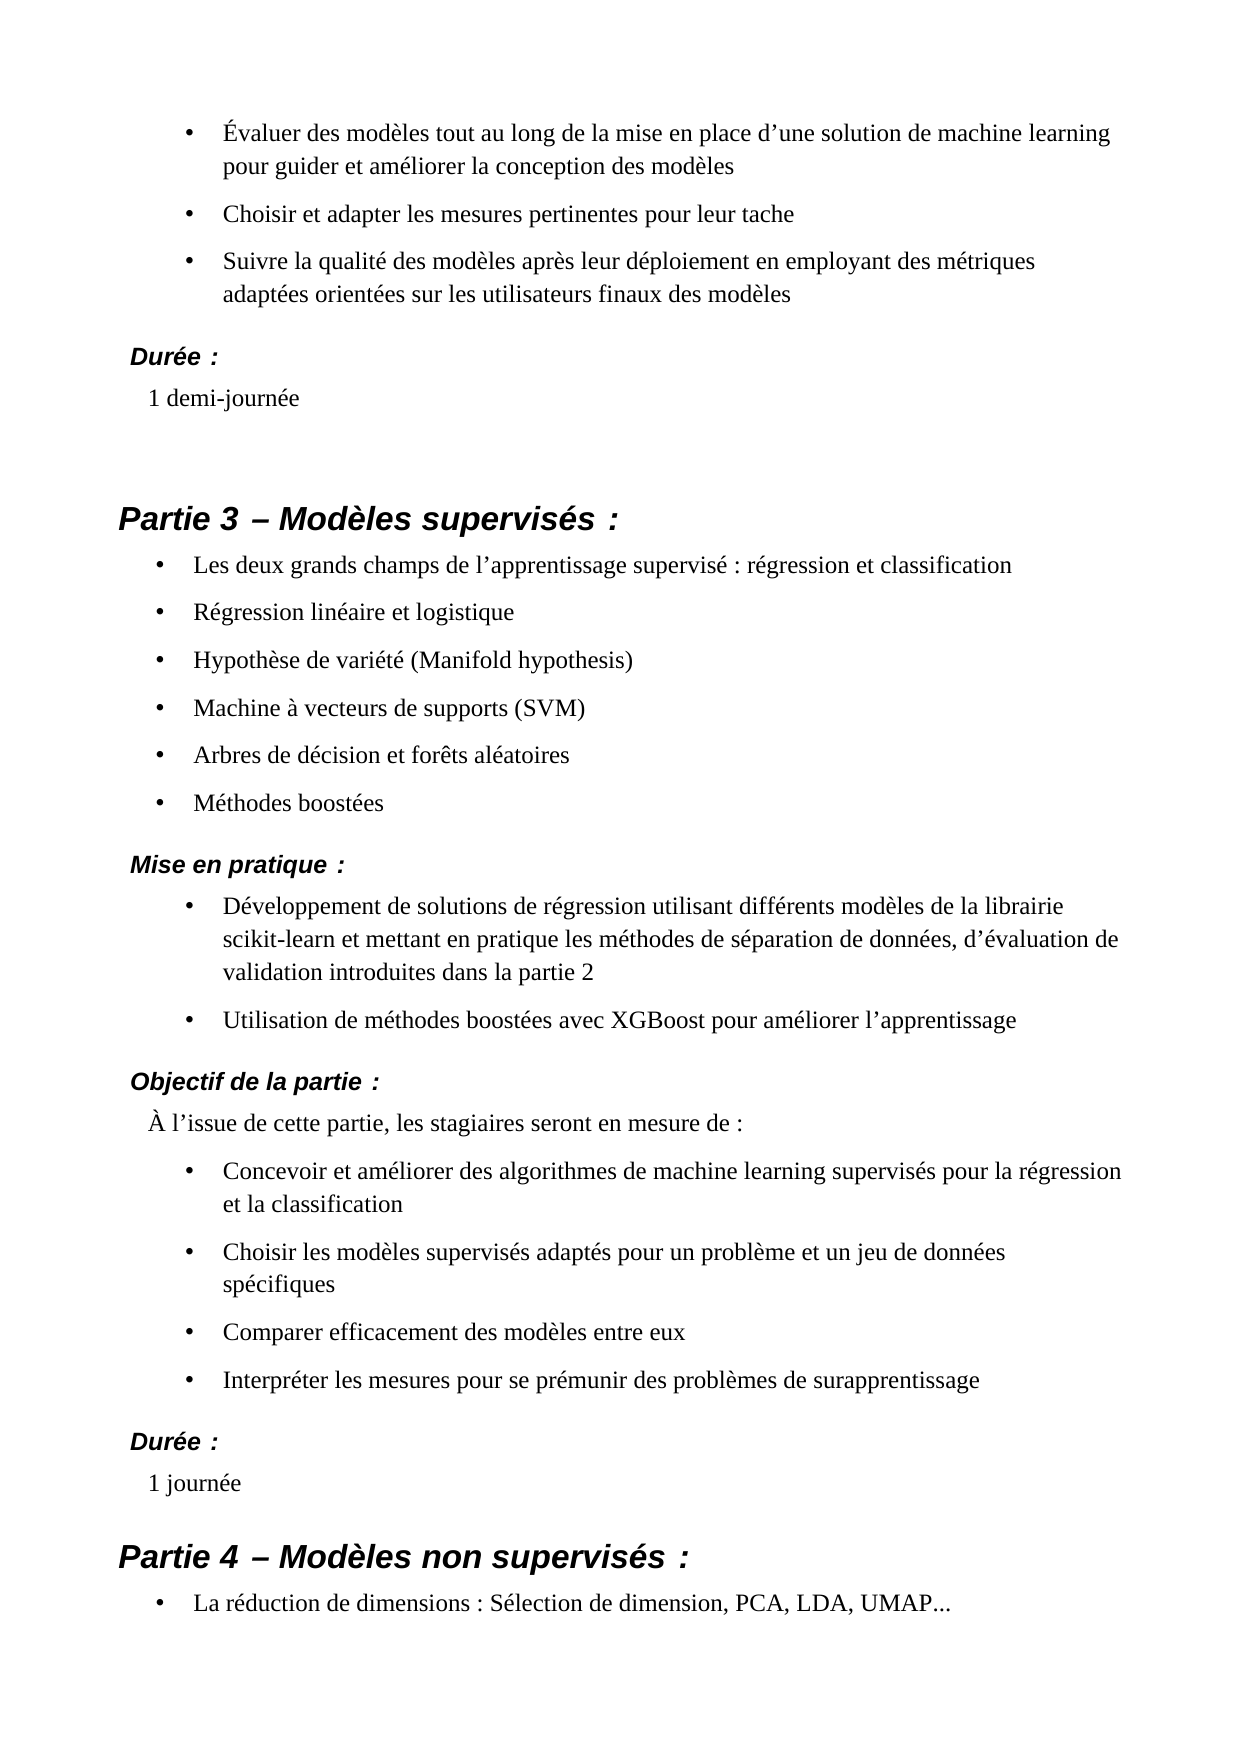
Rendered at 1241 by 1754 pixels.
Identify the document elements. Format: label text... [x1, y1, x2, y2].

text À l’issue de cette partie, les stagiaires seront en mesure de : [148, 1108, 1122, 1137]
list Les deux grands champs de l’apprentissage supervisé : régression et classification [156, 550, 1122, 578]
list Méthodes boostées [156, 788, 1122, 817]
list Développement de solutions de régression utilisant différents modèles de la librairie scikit-learn et mettant en pratique les méthodes de séparation de données, d’évaluation de validation introduites dans la partie 2 [185, 891, 1122, 986]
list Choisir les modèles supervisés adaptés pour un problème et un jeu de données spécifiques [185, 1237, 1122, 1298]
text 1 journée [148, 1468, 1122, 1497]
list Comparer efficacement des modèles entre eux [185, 1317, 1122, 1346]
list Interpréter les mesures pour se prémunir des problèmes de surapprentissage [185, 1365, 1122, 1393]
subtitle Partie 4 – Modèles non supervisés : [118, 1537, 1122, 1575]
list Hypothèse de variété (Manifold hypothesis) [156, 645, 1122, 674]
list Machine à vecteurs de supports (SVM) [156, 693, 1122, 721]
list Utilisation de méthodes boostées avec XGBoost pour améliorer l’apprentissage [185, 1005, 1122, 1034]
subtitle Mise en pratique : [130, 850, 1110, 879]
subtitle Durée : [130, 342, 1110, 370]
subtitle Durée : [130, 1427, 1110, 1456]
list Choisir et adapter les mesures pertinentes pour leur tache [185, 199, 1122, 227]
list Suivre la qualité des modèles après leur déploiement en employant des métriques adaptées orientées sur les utilisateurs finaux des modèles [185, 246, 1122, 308]
list Évaluer des modèles tout au long de la mise en place d’une solution de machine learning pour guider et améliorer la conception des modèles [185, 118, 1122, 180]
list Concevoir et améliorer des algorithmes de machine learning supervisés pour la régression et la classification [185, 1156, 1122, 1218]
list Arbres de décision et forêts aléatoires [156, 740, 1122, 769]
text 1 demi-journée [148, 383, 1122, 412]
subtitle Objectif de la partie : [130, 1067, 1110, 1096]
list La réduction de dimensions : Sélection de dimension, PCA, LDA, UMAP... [156, 1588, 1122, 1616]
subtitle Partie 3 – Modèles supervisés : [118, 499, 1122, 537]
list Régression linéaire et logistique [156, 597, 1122, 626]
